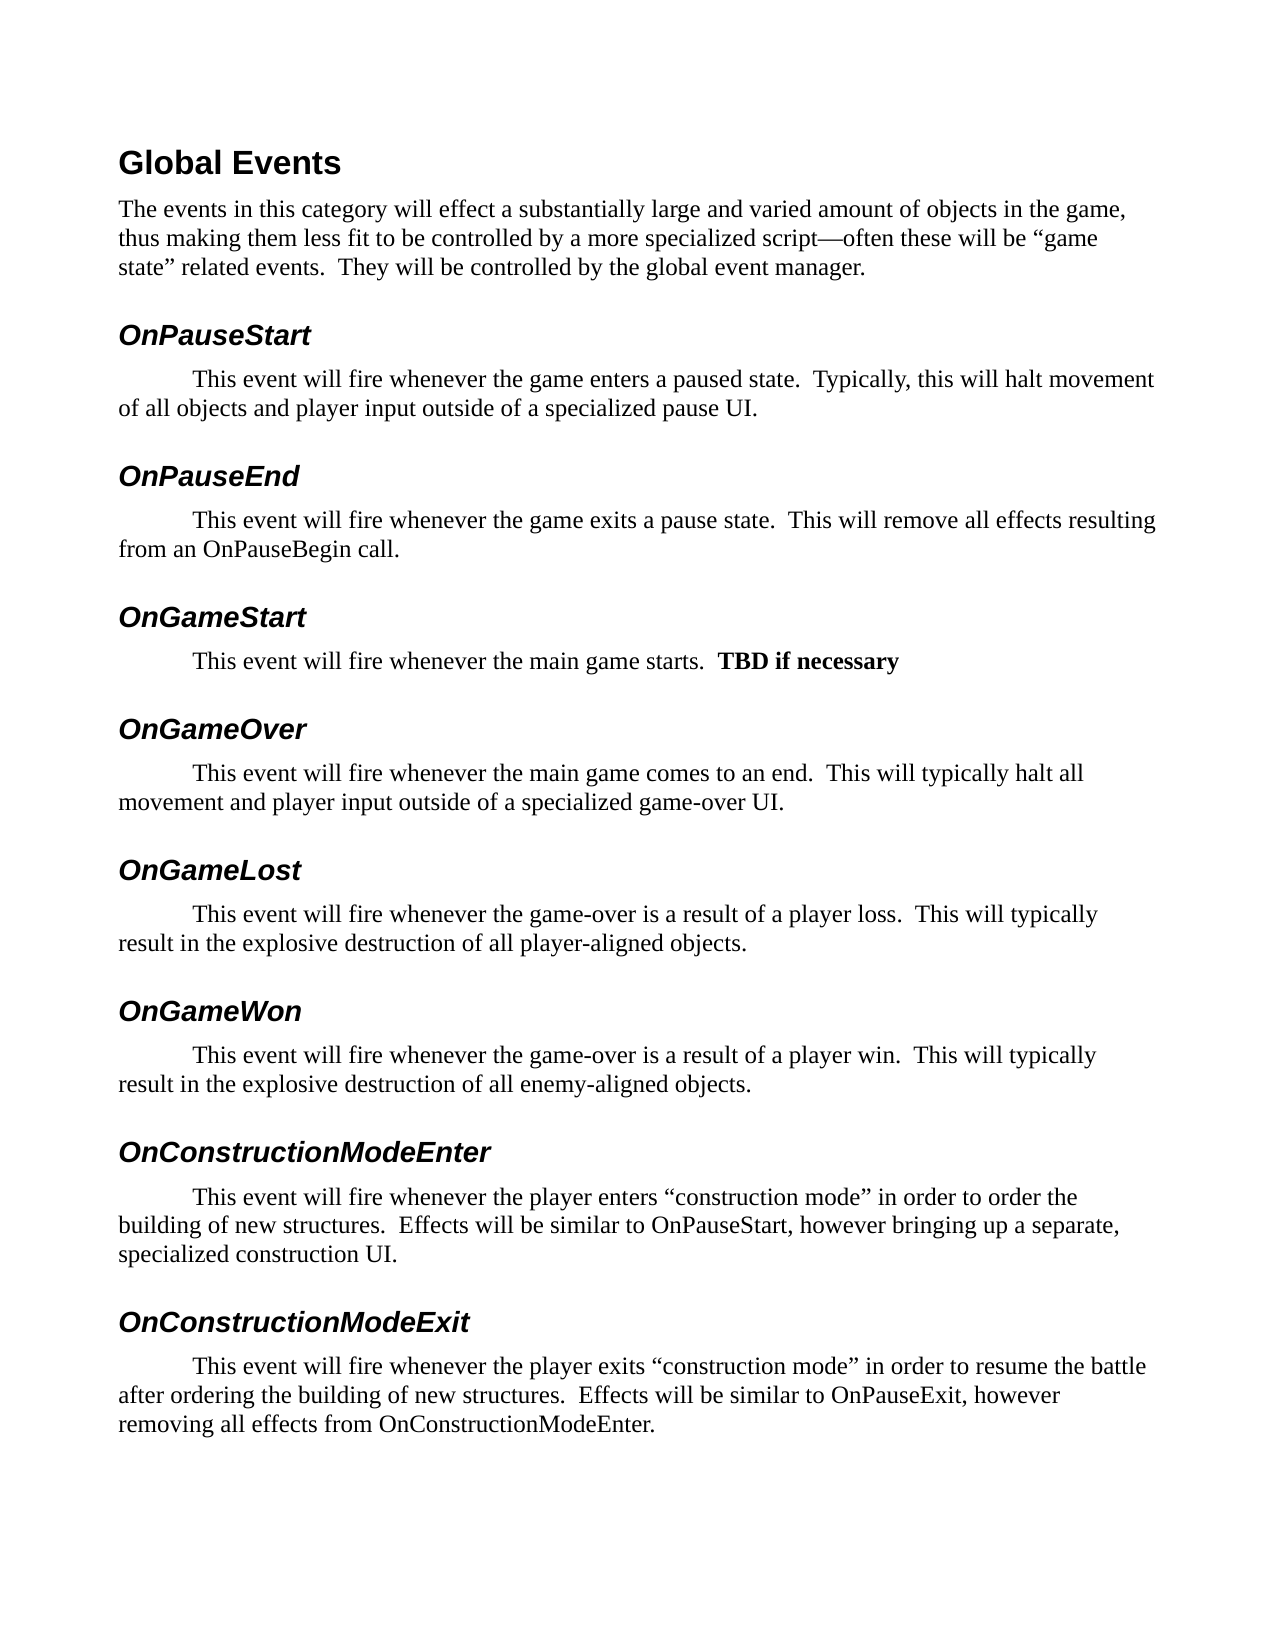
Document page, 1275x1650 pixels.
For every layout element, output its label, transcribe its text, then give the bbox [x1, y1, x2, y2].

subtitle OnPauseEnd [118, 459, 1157, 493]
text The events in this category will effect a substantially large and varied amount of objects in the game, thus making them less fit to be controlled by a more specialized script—often these will be “game state” related events. They will be controlled by the global event manager. [118, 194, 1157, 281]
text This event will fire whenever the player enters “construction mode” in order to order the building of new structures. Effects will be similar to OnPauseStart, however bringing up a separate, specialized construction UI. [118, 1182, 1157, 1268]
text This event will fire whenever the game exits a pause state. This will remove all effects resulting from an OnPauseBegin call. [118, 505, 1157, 563]
subtitle OnGameOver [118, 712, 1157, 746]
text This event will fire whenever the main game starts. TBD if necessary [118, 646, 1157, 675]
text This event will fire whenever the main game comes to an end. This will typically halt all movement and player input outside of a specialized game-over UI. [118, 758, 1157, 816]
subtitle Global Events [118, 143, 1157, 182]
text This event will fire whenever the game-over is a result of a player win. This will typically result in the explosive destruction of all enemy-aligned objects. [118, 1041, 1157, 1098]
subtitle OnGameLost [118, 853, 1157, 887]
subtitle OnPauseStart [118, 318, 1157, 352]
subtitle OnConstructionModeExit [118, 1305, 1157, 1339]
subtitle OnGameStart [118, 600, 1157, 634]
subtitle OnConstructionModeEnter [118, 1136, 1157, 1169]
text This event will fire whenever the game enters a paused state. Typically, this will halt movement of all objects and player input outside of a specialized pause UI. [118, 364, 1157, 422]
text This event will fire whenever the player exits “construction mode” in order to resume the battle after ordering the building of new structures. Effects will be similar to OnPauseExit, however removing all effects from OnConstructionModeEnter. [118, 1351, 1157, 1438]
subtitle OnGameWon [118, 994, 1157, 1028]
text This event will fire whenever the game-over is a result of a player loss. This will typically result in the explosive destruction of all player-aligned objects. [118, 899, 1157, 957]
